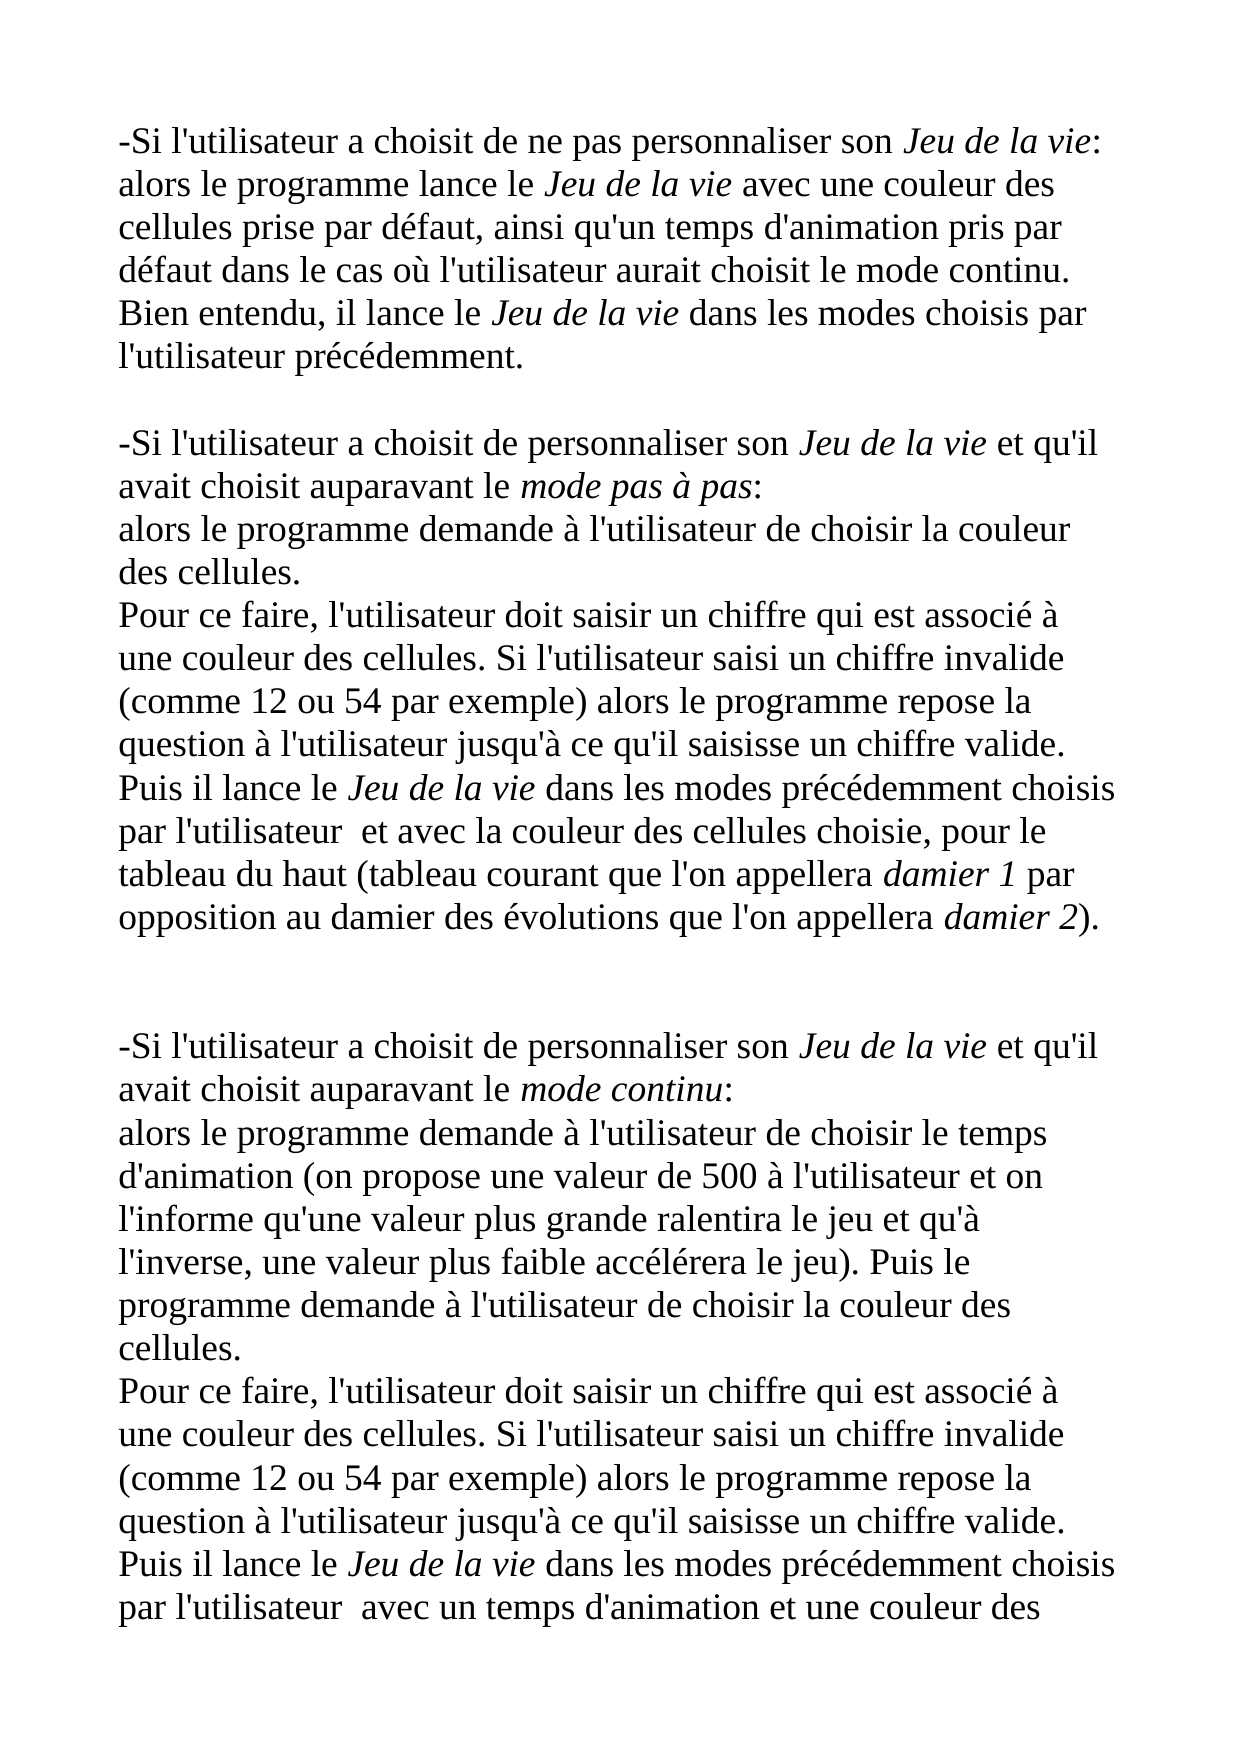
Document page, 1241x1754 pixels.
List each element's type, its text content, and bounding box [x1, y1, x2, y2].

text -Si l'utilisateur a choisit de personnaliser son Jeu de la vie et qu'il avait choisit auparavant le mode pas à pas: [118, 420, 1122, 506]
text alors le programme demande à l'utilisateur de choisir le temps d'animation (on propose une valeur de 500 à l'utilisateur et on l'informe qu'une valeur plus grande ralentira le jeu et qu'à l'inverse, une valeur plus faible accélérera le jeu). Puis le programme demande à l'utilisateur de choisir la couleur des cellules. [118, 1110, 1122, 1369]
text -Si l'utilisateur a choisit de personnaliser son Jeu de la vie et qu'il avait choisit auparavant le mode continu: [118, 1024, 1122, 1110]
text Puis il lance le Jeu de la vie dans les modes précédemment choisis par l'utilisateur et avec la couleur des cellules choisie, pour le tableau du haut (tableau courant que l'on appellera damier 1 par opposition au damier des évolutions que l'on appellera damier 2). [118, 765, 1122, 937]
text Pour ce faire, l'utilisateur doit saisir un chiffre qui est associé à une couleur des cellules. Si l'utilisateur saisi un chiffre invalide (comme 12 ou 54 par exemple) alors le programme repose la question à l'utilisateur jusqu'à ce qu'il saisisse un chiffre valide. [118, 1369, 1122, 1541]
text Pour ce faire, l'utilisateur doit saisir un chiffre qui est associé à une couleur des cellules. Si l'utilisateur saisi un chiffre invalide (comme 12 ou 54 par exemple) alors le programme repose la question à l'utilisateur jusqu'à ce qu'il saisisse un chiffre valide. [118, 592, 1122, 765]
text Puis il lance le Jeu de la vie dans les modes précédemment choisis par l'utilisateur avec un temps d'animation et une couleur des [118, 1541, 1122, 1627]
text Bien entendu, il lance le Jeu de la vie dans les modes choisis par l'utilisateur précédemment. [118, 291, 1122, 377]
text -Si l'utilisateur a choisit de ne pas personnaliser son Jeu de la vie: alors le programme lance le Jeu de la vie avec une couleur des cellules prise par défaut, ainsi qu'un temps d'animation pris par défaut dans le cas où l'utilisateur aurait choisit le mode continu. [118, 118, 1122, 291]
text alors le programme demande à l'utilisateur de choisir la couleur des cellules. [118, 506, 1122, 592]
